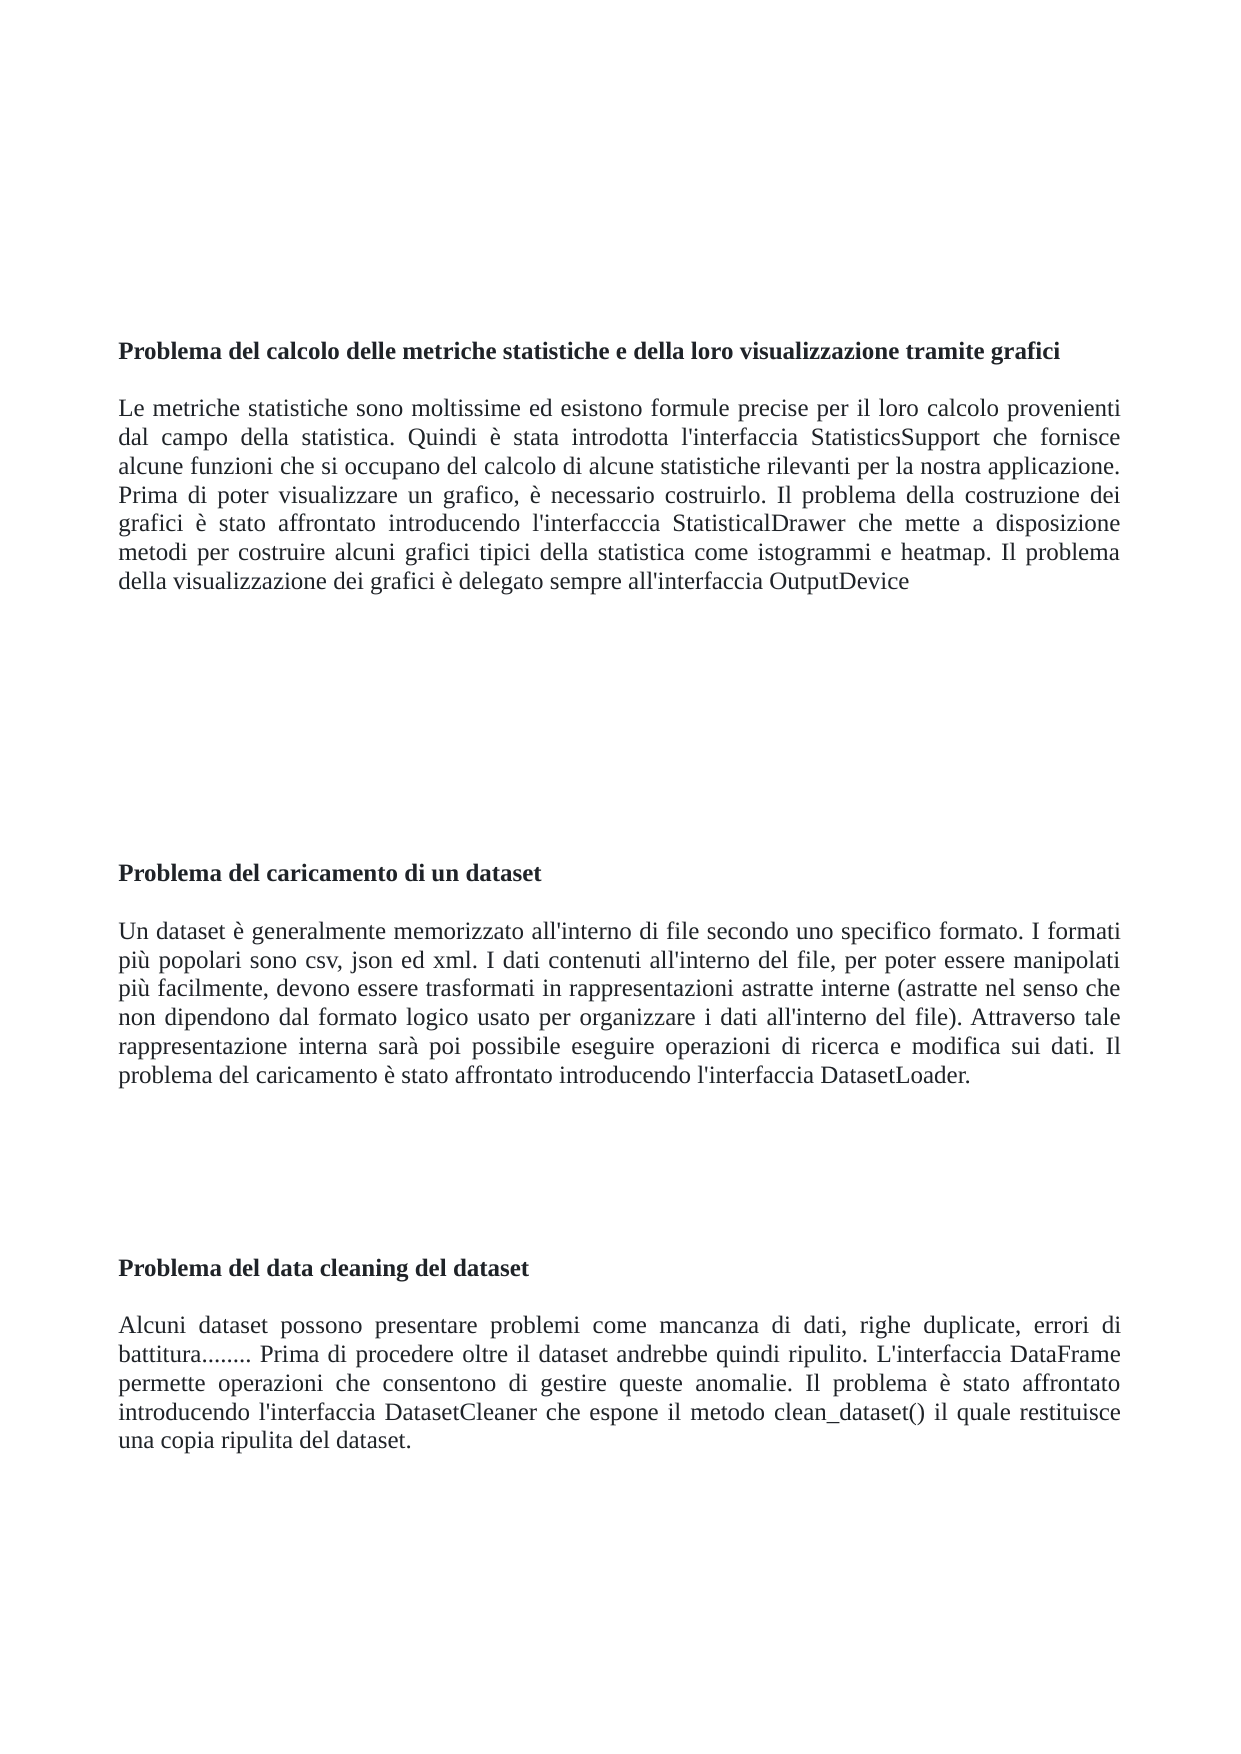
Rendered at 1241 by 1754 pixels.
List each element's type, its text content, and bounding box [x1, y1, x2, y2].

subtitle Problema del data cleaning del dataset [118, 1253, 1122, 1282]
text Le metriche statistiche sono moltissime ed esistono formule precise per il loro calcolo provenienti dal campo della statistica. Quindi è stata introdotta l'interfaccia StatisticsSupport che fornisce alcune funzioni che si occupano del calcolo di alcune statistiche rilevanti per la nostra applicazione. Prima di poter visualizzare un grafico, è necessario costruirlo. Il problema della costruzione dei grafici è stato affrontato introducendo l'interfacccia StatisticalDrawer che mette a disposizione metodi per costruire alcuni grafici tipici della statistica come istogrammi e heatmap. Il problema della visualizzazione dei grafici è delegato sempre all'interfaccia OutputDevice [118, 393, 1122, 595]
subtitle Problema del calcolo delle metriche statistiche e della loro visualizzazione tramite grafici [118, 336, 1122, 365]
subtitle Problema del caricamento di un dataset [118, 858, 1122, 887]
text Alcuni dataset possono presentare problemi come mancanza di dati, righe duplicate, errori di battitura........ Prima di procedere oltre il dataset andrebbe quindi ripulito. L'interfaccia DataFrame permette operazioni che consentono di gestire queste anomalie. Il problema è stato affrontato introducendo l'interfaccia DatasetCleaner che espone il metodo clean_dataset() il quale restituisce una copia ripulita del dataset. [118, 1311, 1122, 1454]
text Un dataset è generalmente memorizzato all'interno di file secondo uno specifico formato. I formati più popolari sono csv, json ed xml. I dati contenuti all'interno del file, per poter essere manipolati più facilmente, devono essere trasformati in rappresentazioni astratte interne (astratte nel senso che non dipendono dal formato logico usato per organizzare i dati all'interno del file). Attraverso tale rappresentazione interna sarà poi possibile eseguire operazioni di ricerca e modifica sui dati. Il problema del caricamento è stato affrontato introducendo l'interfaccia DatasetLoader. [118, 916, 1122, 1088]
